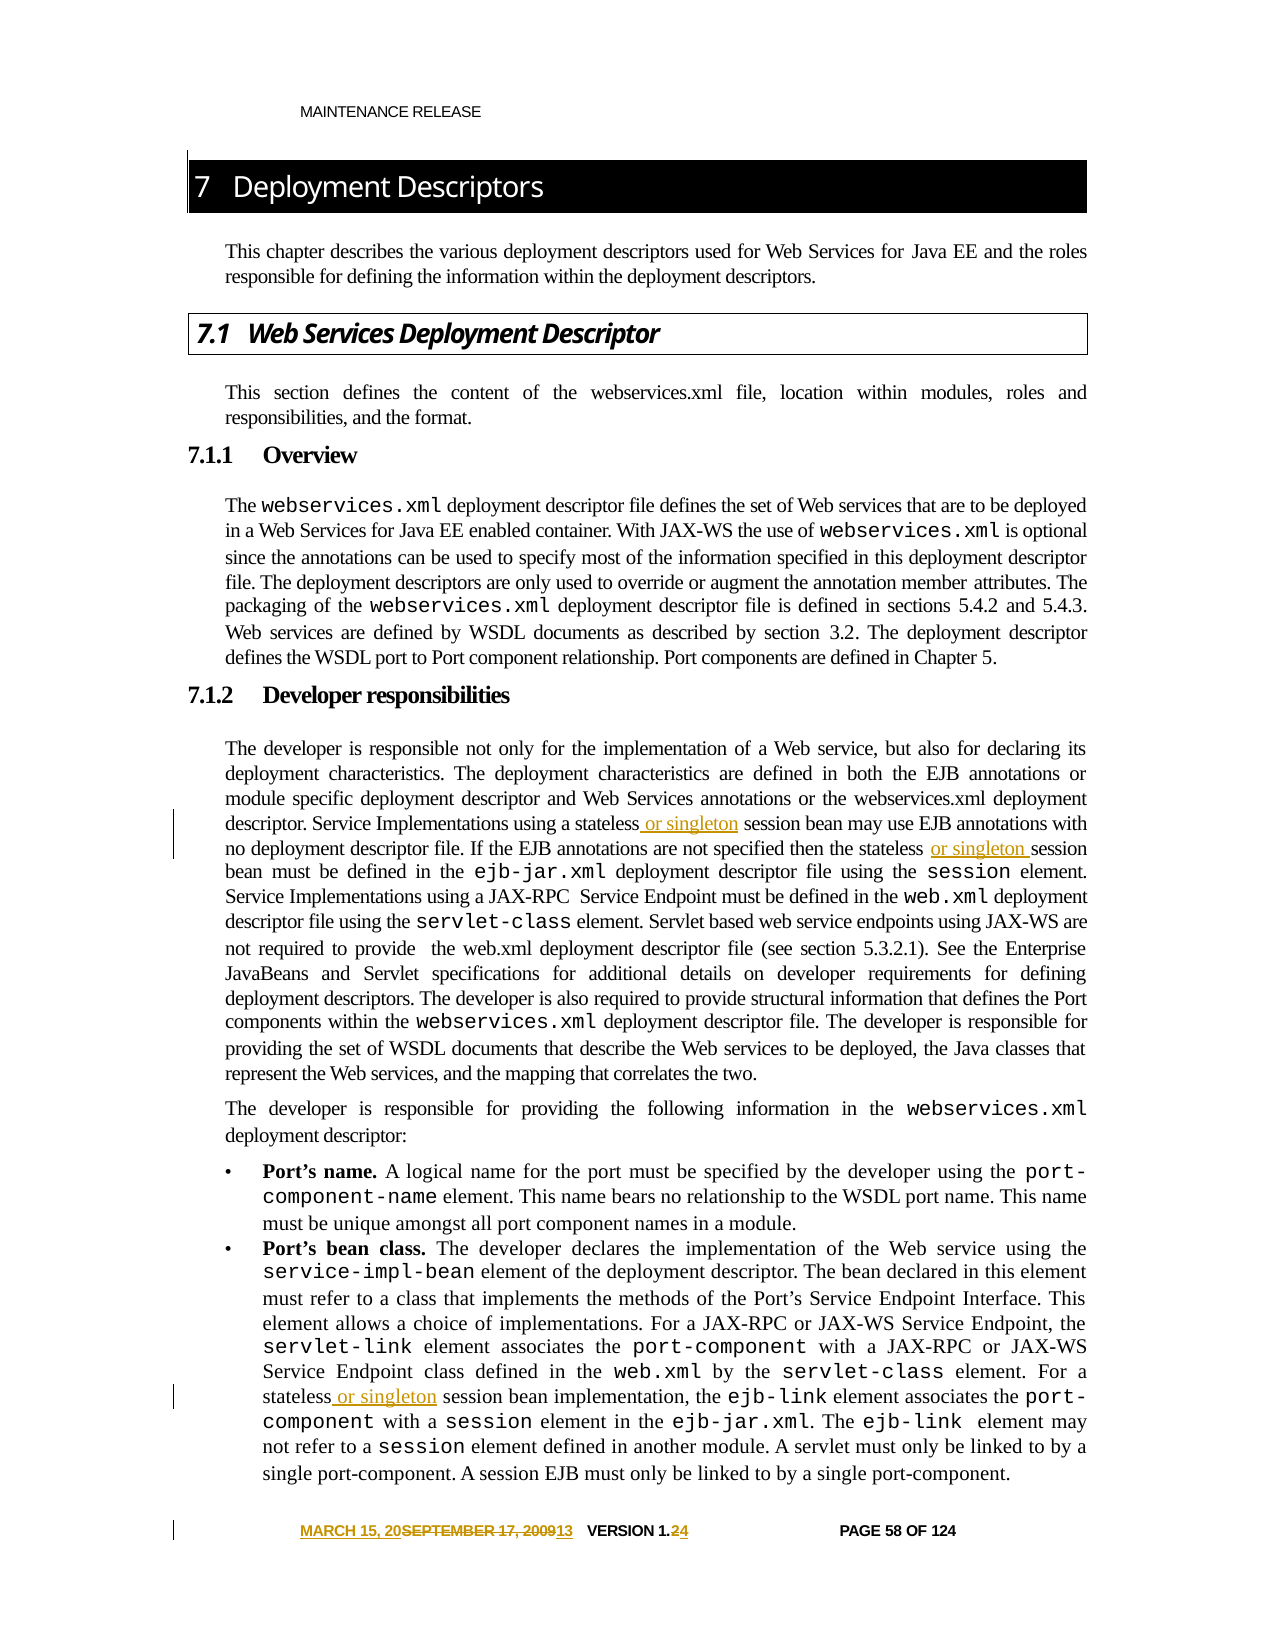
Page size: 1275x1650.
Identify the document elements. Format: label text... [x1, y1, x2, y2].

subtitle Web Services Deployment Descriptor [189, 314, 1087, 354]
text The webservices.xml deployment descriptor file defines the set of Web services that are to be deployed in a Web Services for Java EE enabled container. With JAX-WS the use of webservices.xml is optional since the annotations can be used to specify most of the information specified in this deployment descriptor file. The deployment descriptors are only used to override or augment the annotation member attributes. The packaging of the webservices.xml deployment descriptor file is defined in sections 5.4.2 and 5.4.3. Web services are defined by WSDL documents as described by section 3.2. The deployment descriptor defines the WSDL port to Port component relationship. Port components are defined in Chapter 5. [225, 494, 1087, 669]
list Port’s bean class. The developer declares the implementation of the Web service using the service-impl-bean element of the deployment descriptor. The bean declared in this element must refer to a class that implements the methods of the Port’s Service Endpoint Interface. This element allows a choice of implementations. For a JAX-RPC or JAX-WS Service Endpoint, the servlet-link element associates the port-component with a JAX-RPC or JAX-WS Service Endpoint class defined in the web.xml by the servlet-class element. For a stateless or singleton session bean implementation, the ejb-link element associates the port-component with a session element in the ejb-jar.xml. The ejb-link element may not refer to a session element defined in another module. A servlet must only be linked to by a single port-component. A session EJB must only be linked to by a single port-component. [225, 1234, 1087, 1484]
list Port’s name. A logical name for the port must be specified by the developer using the port-component-name element. This name bears no relationship to the WSDL port name. This name must be unique amongst all port component names in a module. [225, 1159, 1087, 1234]
text The developer is responsible for providing the following information in the webservices.xml deployment descriptor: [225, 1097, 1087, 1147]
subtitle Overview [187, 441, 1087, 469]
text This section defines the content of the webservices.xml file, location within modules, roles and responsibilities, and the format. [225, 379, 1087, 429]
subtitle Developer responsibilities [187, 682, 1087, 709]
subtitle Deployment Descriptors [189, 160, 1087, 213]
text The developer is responsible not only for the implementation of a Web service, but also for declaring its deployment characteristics. The deployment characteristics are defined in both the EJB annotations or module specific deployment descriptor and Web Services annotations or the webservices.xml deployment descriptor. Service Implementations using a stateless or singleton session bean may use EJB annotations with no deployment descriptor file. If the EJB annotations are not specified then the stateless or singleton session bean must be defined in the ejb-jar.xml deployment descriptor file using the session element. Service Implementations using a JAX-RPC Service Endpoint must be defined in the web.xml deployment descriptor file using the servlet-class element. Servlet based web service endpoints using JAX-WS are not required to provide the web.xml deployment descriptor file (see section 5.3.2.1). See the Enterprise JavaBeans and Servlet specifications for additional details on developer requirements for defining deployment descriptors. The developer is also required to provide structural information that defines the Port components within the webservices.xml deployment descriptor file. The developer is responsible for providing the set of WSDL documents that describe the Web services to be deployed, the Java classes that represent the Web services, and the mapping that correlates the two. [225, 734, 1087, 1084]
text This chapter describes the various deployment descriptors used for Web Services for Java EE and the roles responsible for defining the information within the deployment descriptors. [225, 238, 1087, 288]
